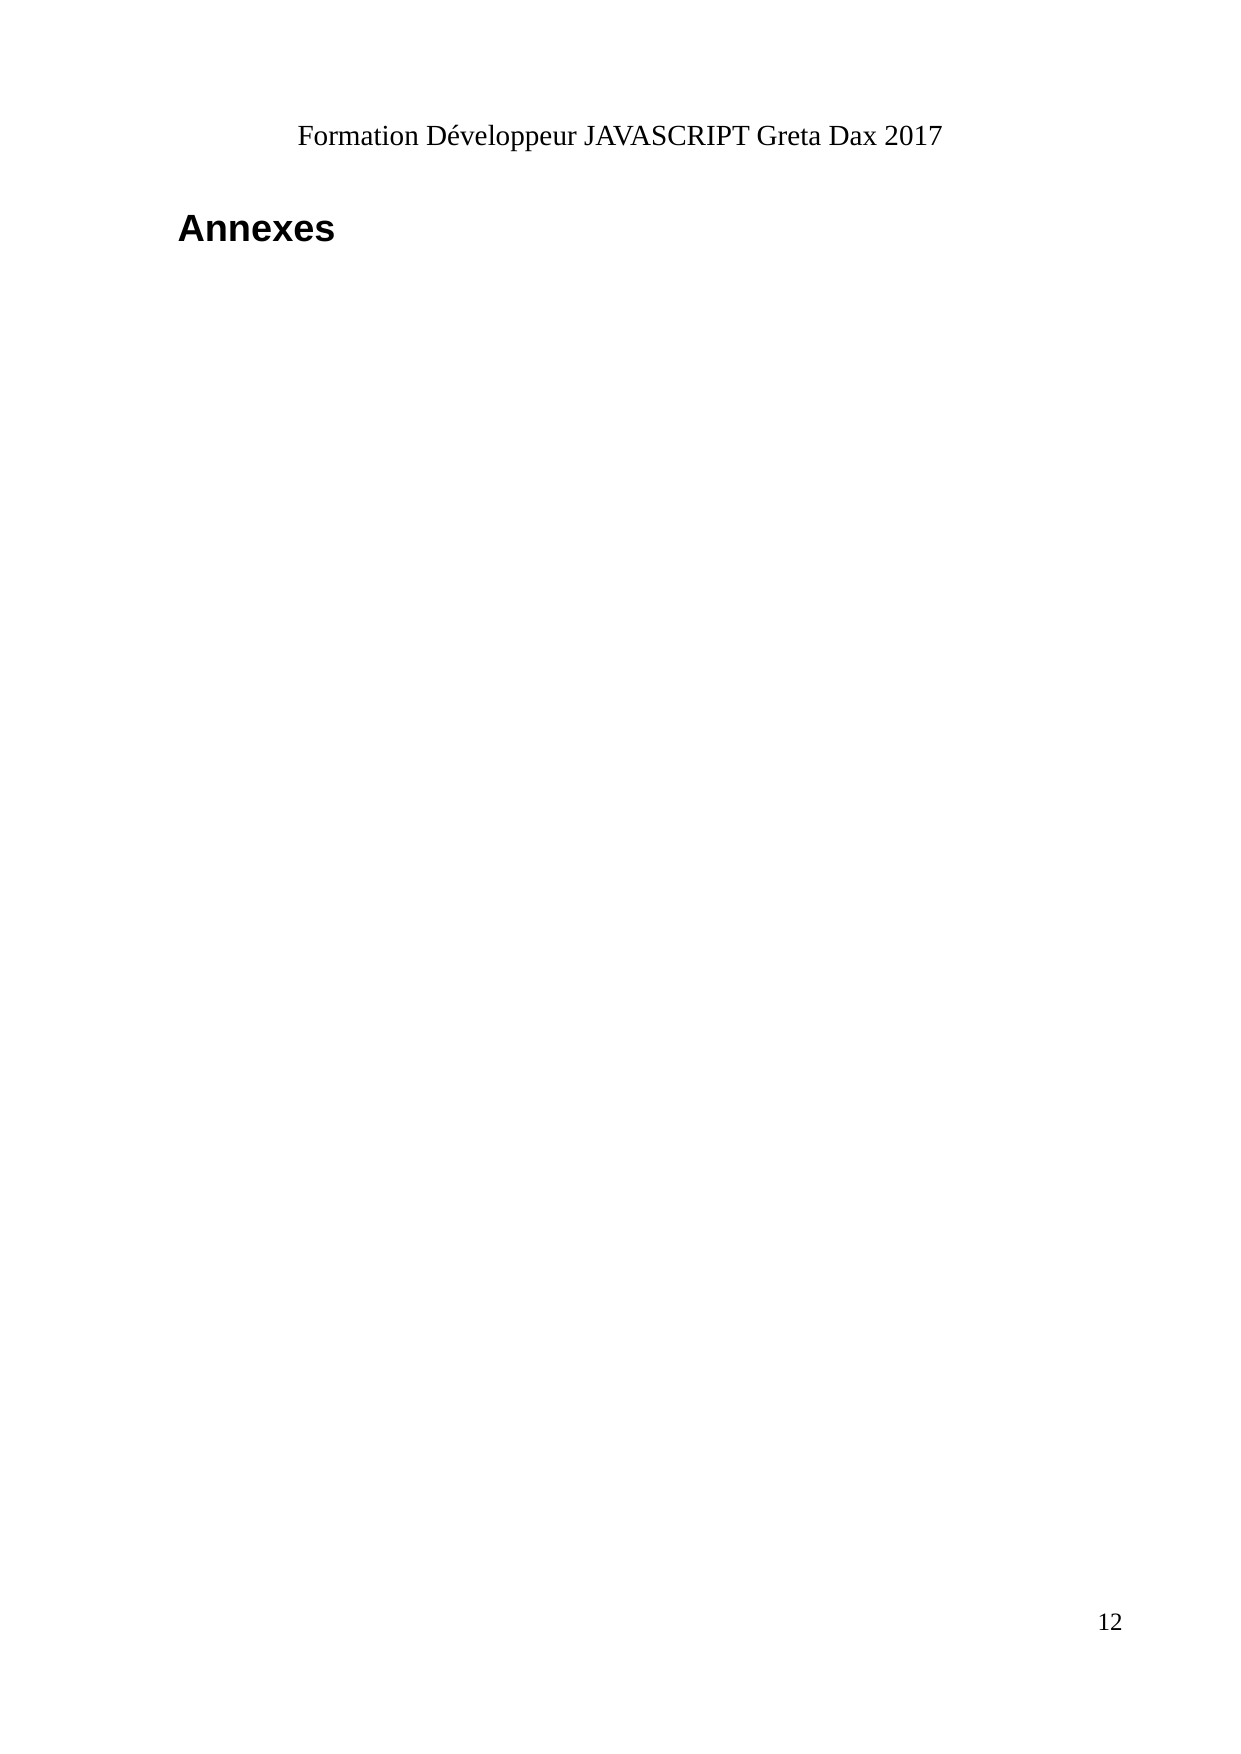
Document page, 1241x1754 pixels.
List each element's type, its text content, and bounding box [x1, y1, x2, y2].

subtitle Annexes [177, 206, 1122, 250]
